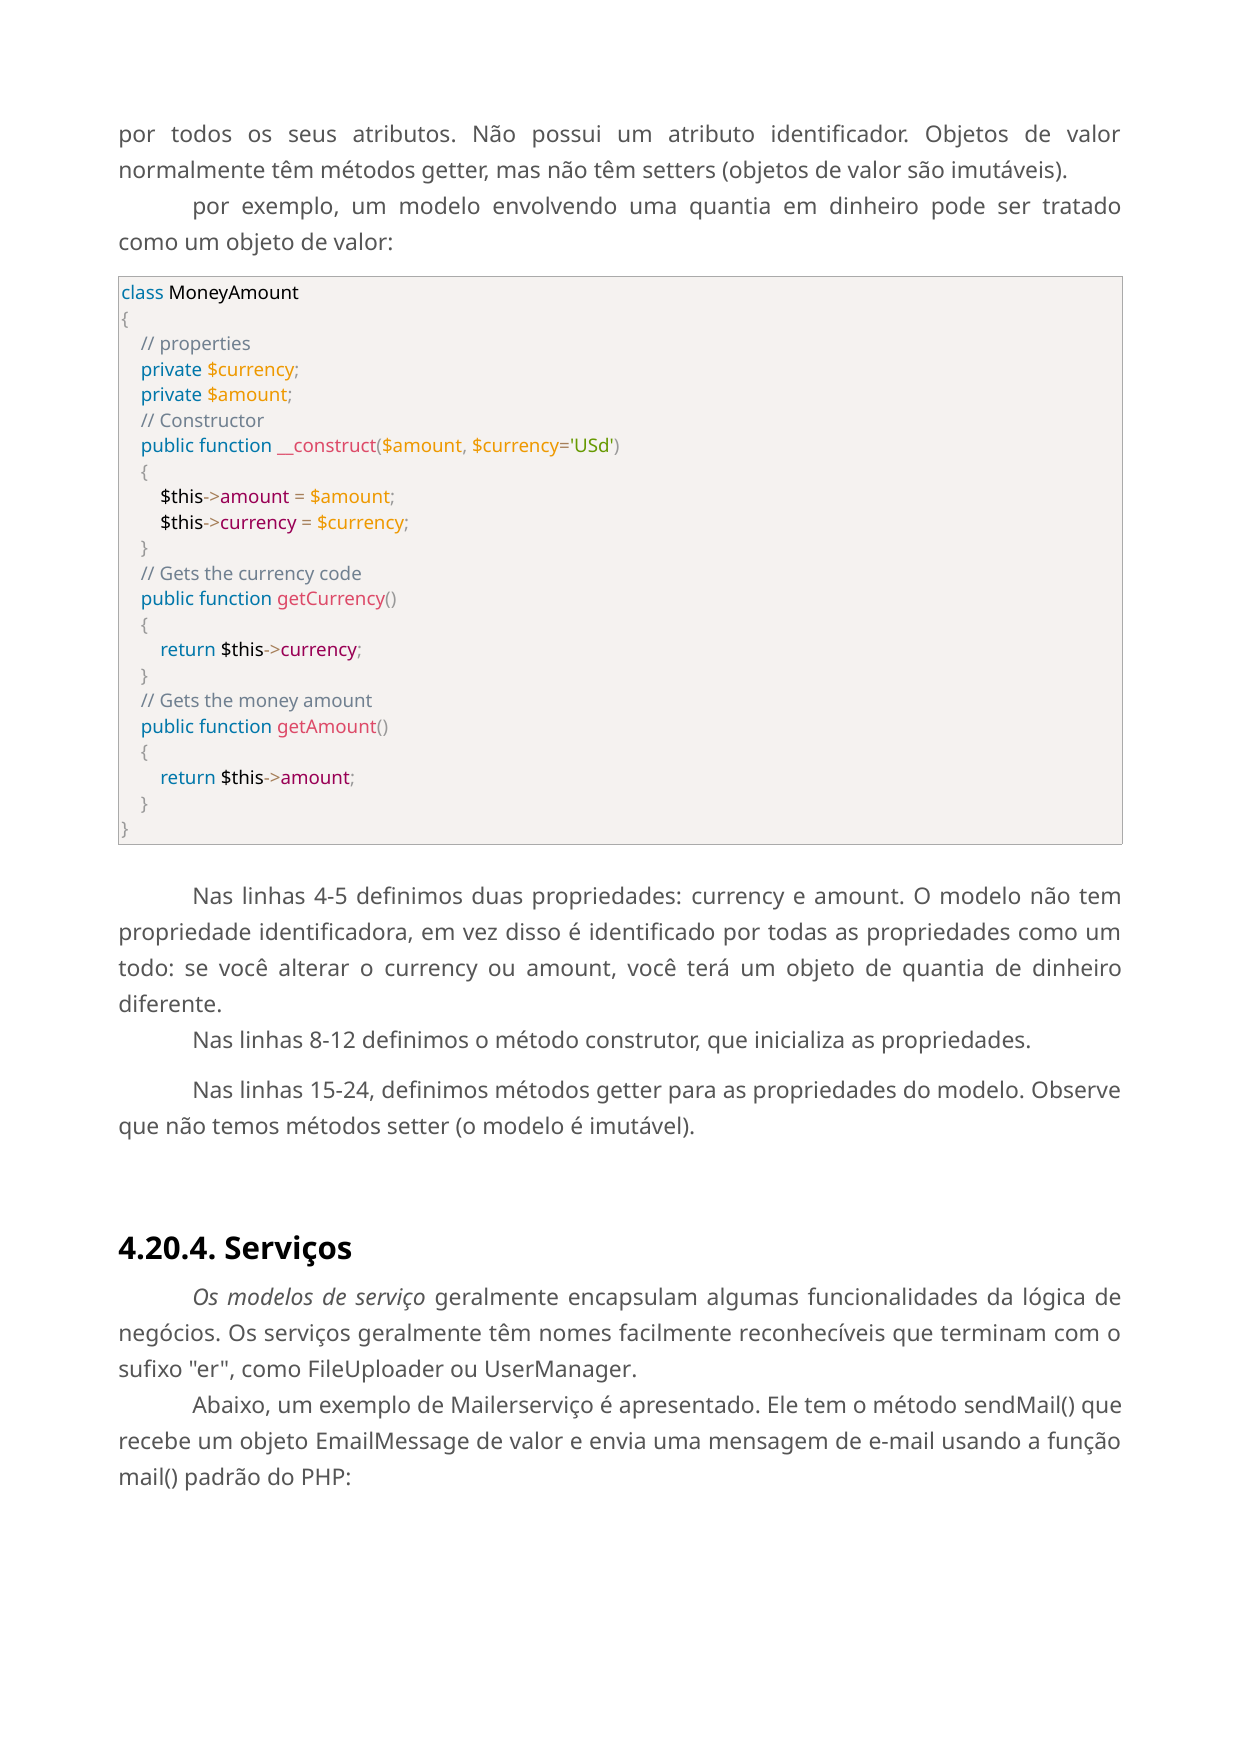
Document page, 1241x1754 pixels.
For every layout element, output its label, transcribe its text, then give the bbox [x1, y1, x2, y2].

text public function __construct($amount, $currency='USd') [119, 429, 1122, 455]
text public function getCurrency() [119, 583, 1122, 608]
text por todos os seus atributos. Não possui um atributo identificador. Objetos de valor normalmente têm métodos getter, mas não têm setters (objetos de valor são imutáveis). [118, 118, 1122, 185]
text return $this->currency; [119, 634, 1122, 659]
text Nas linhas 15-24, definimos métodos getter para as propriedades do modelo. Observe que não temos métodos setter (o modelo é imutável). [118, 1074, 1122, 1141]
text public function getAmount() [119, 710, 1122, 736]
text // Gets the currency code [119, 557, 1122, 583]
text // Constructor [119, 404, 1122, 429]
text } [119, 659, 1122, 685]
text // Gets the money amount [119, 685, 1122, 710]
text class MoneyAmount [119, 277, 1122, 302]
text por exemplo, um modelo envolvendo uma quantia em dinheiro pode ser tratado como um objeto de valor: [118, 190, 1122, 257]
text $this->currency = $currency; [119, 506, 1122, 532]
text Os modelos de serviço geralmente encapsulam algumas funcionalidades da lógica de negócios. Os serviços geralmente têm nomes facilmente reconhecíveis que terminam com o sufixo "er", como FileUploader ou UserManager. [118, 1281, 1122, 1384]
text // properties [119, 327, 1122, 353]
text { [119, 302, 1122, 327]
text private $amount; [119, 378, 1122, 404]
subtitle 4.20.4. Serviços [118, 1226, 1122, 1268]
text Nas linhas 8-12 definimos o método construtor, que inicializa as propriedades. [118, 1024, 1122, 1055]
text } [119, 532, 1122, 557]
text private $currency; [119, 353, 1122, 378]
text $this->amount = $amount; [119, 481, 1122, 506]
text Abaixo, um exemplo de Mailerserviço é apresentado. Ele tem o método sendMail() que recebe um objeto EmailMessage de valor e envia uma mensagem de e-mail usando a função mail() padrão do PHP: [118, 1389, 1122, 1492]
text { [119, 736, 1122, 761]
text } [119, 787, 1122, 812]
text } [119, 812, 1122, 844]
text Nas linhas 4-5 definimos duas propriedades: currency e amount. O modelo não tem propriedade identificadora, em vez disso é identificado por todas as propriedades como um todo: se você alterar o currency ou amount, você terá um objeto de quantia de dinheiro diferente. [118, 880, 1122, 1019]
text { [119, 455, 1122, 481]
text { [119, 608, 1122, 634]
text return $this->amount; [119, 761, 1122, 787]
